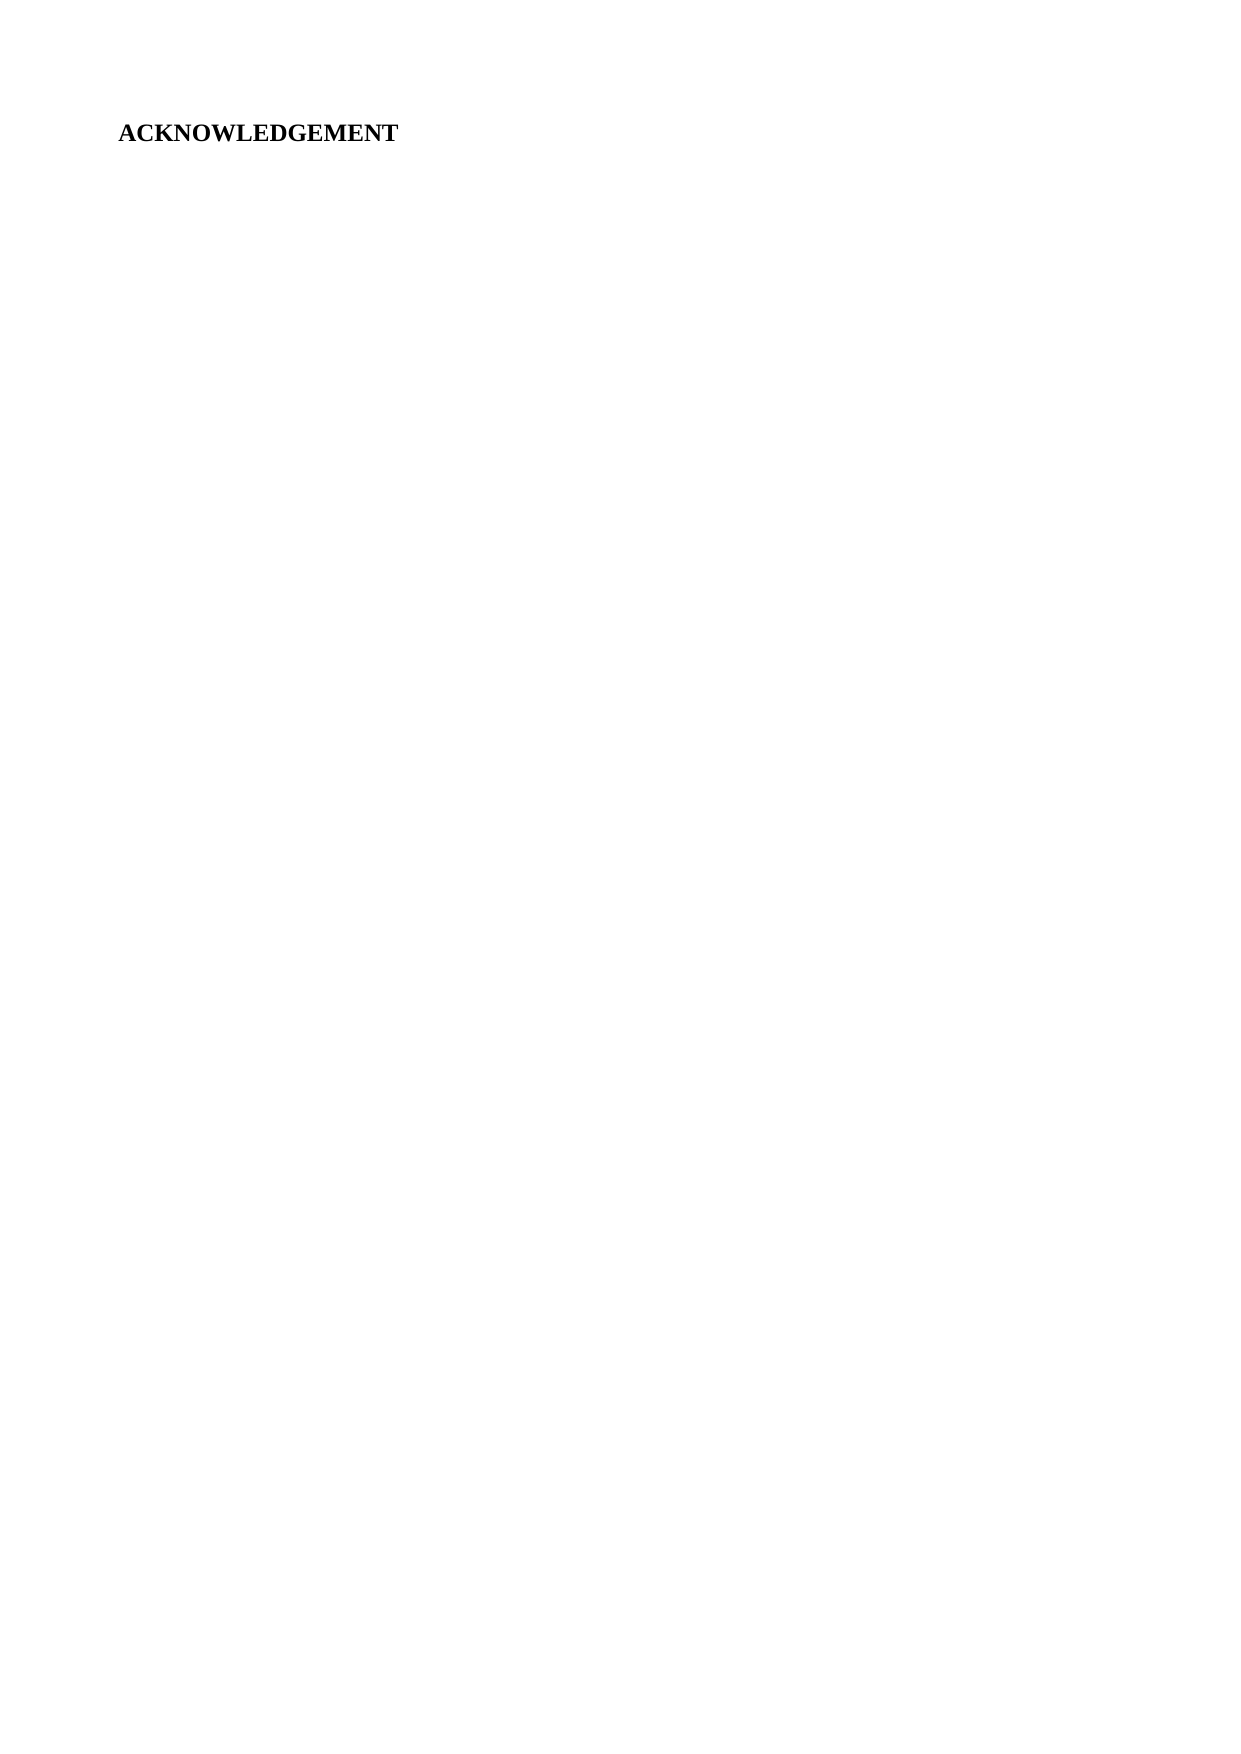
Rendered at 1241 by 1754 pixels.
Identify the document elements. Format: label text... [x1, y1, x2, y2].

text ACKNOWLEDGEMENT [118, 118, 1122, 147]
